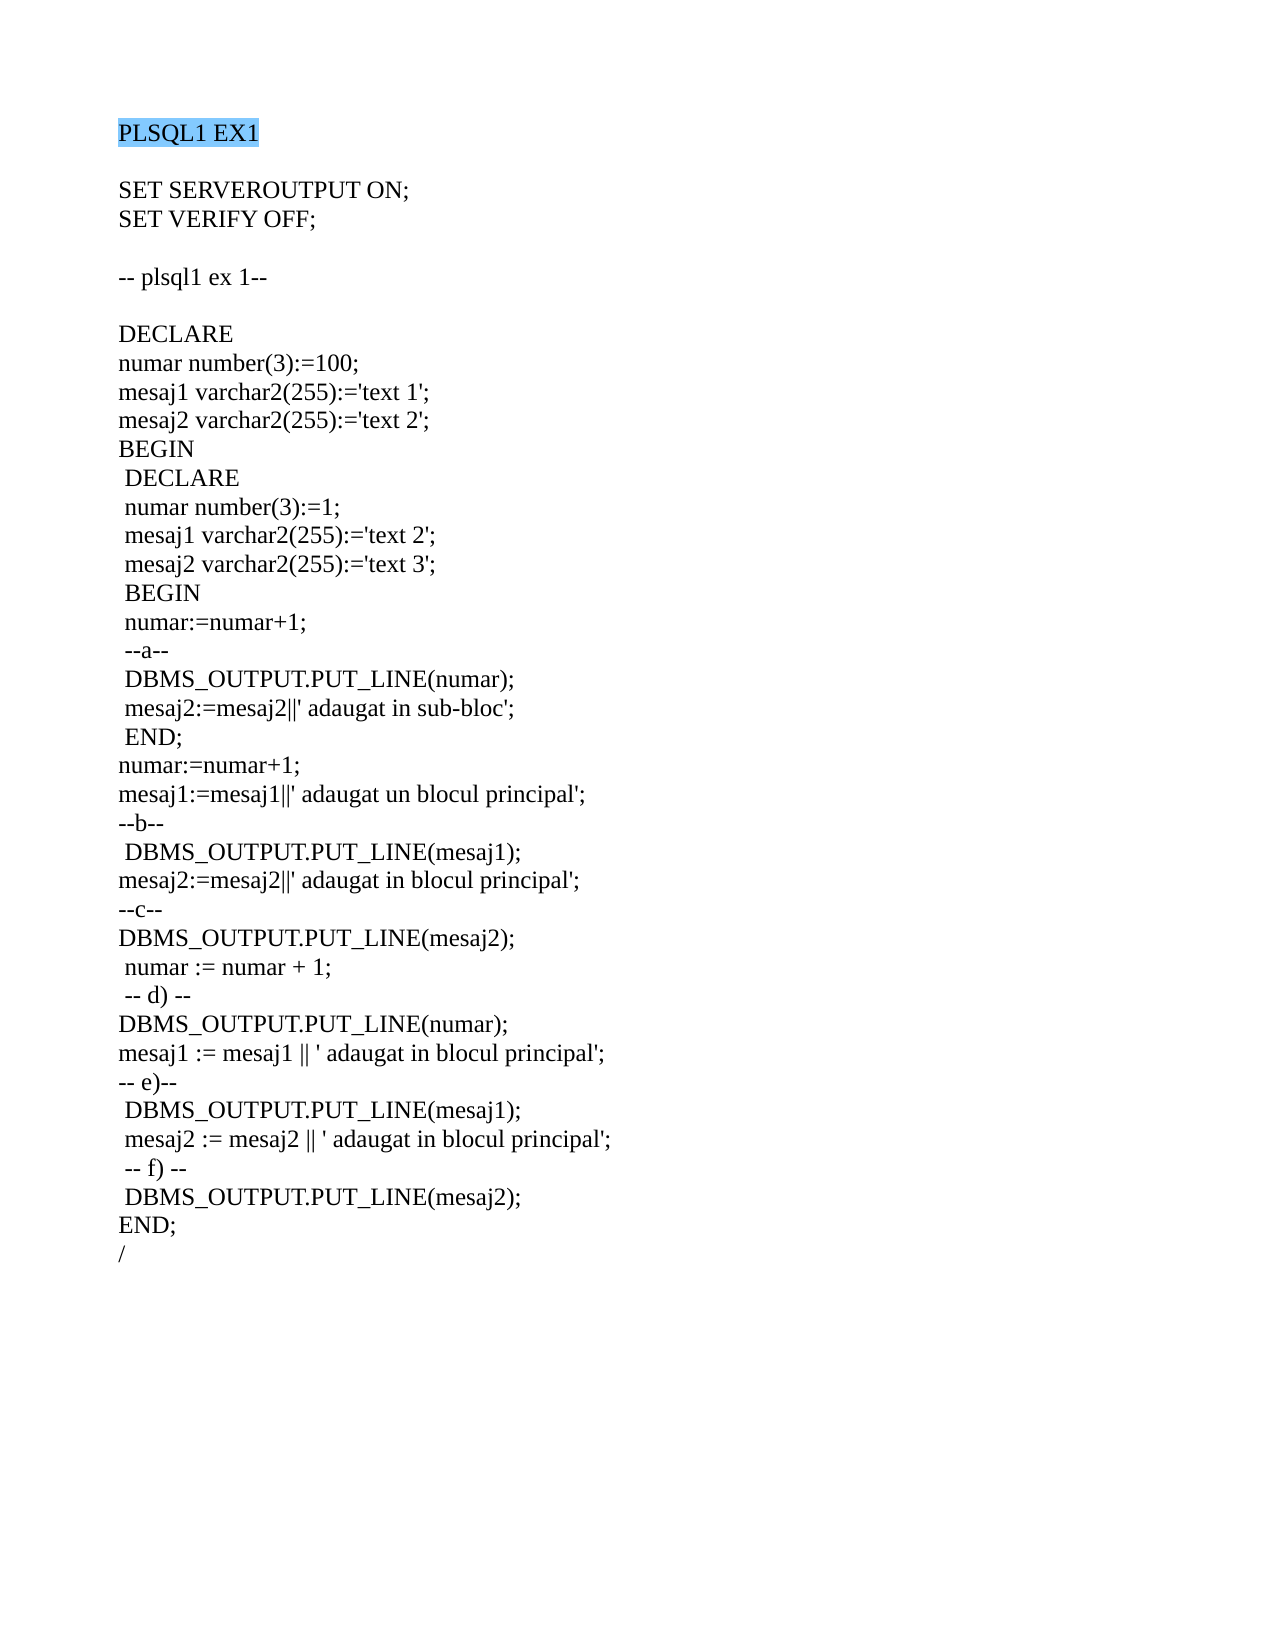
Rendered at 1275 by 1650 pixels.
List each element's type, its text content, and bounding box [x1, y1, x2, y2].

text mesaj1 varchar2(255):='text 2'; [118, 521, 1157, 549]
text SET SERVEROUTPUT ON; [118, 176, 1157, 204]
text DECLARE [118, 319, 1157, 348]
text numar := numar + 1; [118, 952, 1157, 981]
text numar:=numar+1; [118, 607, 1157, 636]
text DBMS_OUTPUT.PUT_LINE(mesaj2); [118, 923, 1157, 952]
text END; [118, 1211, 1157, 1239]
text mesaj1:=mesaj1||' adaugat un blocul principal'; [118, 779, 1157, 808]
text mesaj2 := mesaj2 || ' adaugat in blocul principal'; [118, 1124, 1157, 1153]
text DBMS_OUTPUT.PUT_LINE(mesaj2); [118, 1182, 1157, 1211]
text DBMS_OUTPUT.PUT_LINE(numar); [118, 664, 1157, 693]
text -- plsql1 ex 1-- [118, 262, 1157, 291]
text numar number(3):=100; [118, 348, 1157, 377]
text DBMS_OUTPUT.PUT_LINE(mesaj1); [118, 1096, 1157, 1124]
text mesaj2:=mesaj2||' adaugat in blocul principal'; [118, 866, 1157, 894]
text mesaj2:=mesaj2||' adaugat in sub-bloc'; [118, 693, 1157, 722]
text DBMS_OUTPUT.PUT_LINE(numar); [118, 1009, 1157, 1038]
text mesaj2 varchar2(255):='text 3'; [118, 549, 1157, 578]
text BEGIN [118, 434, 1157, 463]
text --b-- [118, 808, 1157, 837]
text DBMS_OUTPUT.PUT_LINE(mesaj1); [118, 837, 1157, 866]
text numar number(3):=1; [118, 492, 1157, 521]
text --c-- [118, 894, 1157, 923]
text / [118, 1239, 1157, 1268]
text -- f) -- [118, 1153, 1157, 1182]
text END; [118, 722, 1157, 751]
text numar:=numar+1; [118, 751, 1157, 779]
text PLSQL1 EX1 [118, 118, 1157, 147]
text -- e)-- [118, 1067, 1157, 1096]
text mesaj2 varchar2(255):='text 2'; [118, 406, 1157, 434]
text mesaj1 varchar2(255):='text 1'; [118, 377, 1157, 406]
text --a-- [118, 636, 1157, 664]
text -- d) -- [118, 981, 1157, 1009]
text DECLARE [118, 463, 1157, 492]
text BEGIN [118, 578, 1157, 607]
text SET VERIFY OFF; [118, 204, 1157, 233]
text mesaj1 := mesaj1 || ' adaugat in blocul principal'; [118, 1038, 1157, 1067]
